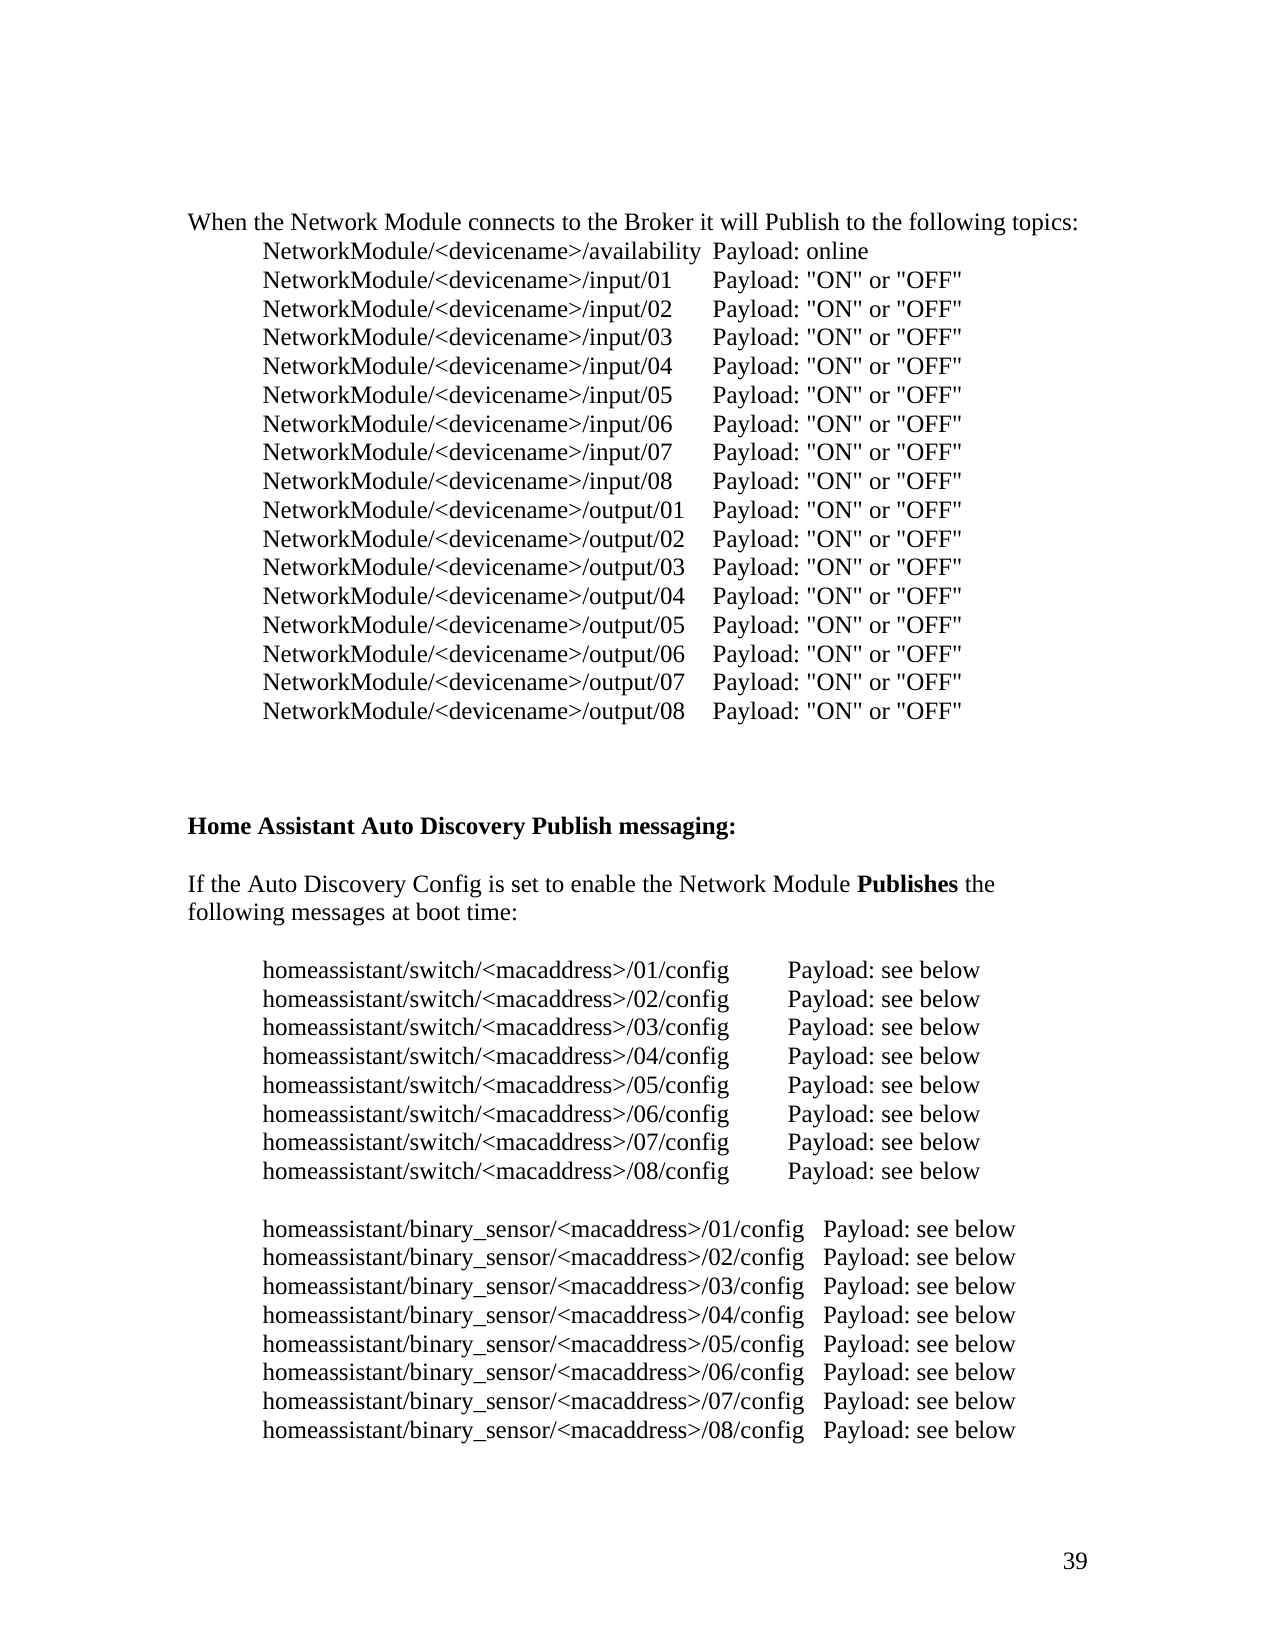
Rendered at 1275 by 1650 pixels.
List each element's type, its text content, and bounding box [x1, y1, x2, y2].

text NetworkModule/<devicename>/output/05 Payload: "ON" or "OFF" [262, 610, 1087, 639]
text NetworkModule/<devicename>/output/07 Payload: "ON" or "OFF" [262, 667, 1087, 696]
text homeassistant/switch/<macaddress>/05/config Payload: see below [187, 1070, 1087, 1099]
text homeassistant/binary_sensor/<macaddress>/05/config Payload: see below [262, 1329, 1087, 1357]
text NetworkModule/<devicename>/input/08 Payload: "ON" or "OFF" [262, 466, 1087, 495]
text homeassistant/binary_sensor/<macaddress>/06/config Payload: see below [262, 1357, 1087, 1386]
text homeassistant/switch/<macaddress>/03/config Payload: see below [187, 1012, 1087, 1041]
text homeassistant/binary_sensor/<macaddress>/03/config Payload: see below [262, 1271, 1087, 1300]
text NetworkModule/<devicename>/output/03 Payload: "ON" or "OFF" [262, 552, 1087, 581]
text homeassistant/binary_sensor/<macaddress>/08/config Payload: see below [262, 1415, 1087, 1444]
text NetworkModule/<devicename>/output/08 Payload: "ON" or "OFF" [262, 696, 1087, 725]
text homeassistant/binary_sensor/<macaddress>/04/config Payload: see below [262, 1300, 1087, 1329]
text NetworkModule/<devicename>/output/06 Payload: "ON" or "OFF" [262, 639, 1087, 667]
text homeassistant/switch/<macaddress>/04/config Payload: see below [187, 1041, 1087, 1070]
text homeassistant/switch/<macaddress>/07/config Payload: see below [187, 1127, 1087, 1156]
text NetworkModule/<devicename>/input/06 Payload: "ON" or "OFF" [262, 409, 1087, 437]
text NetworkModule/<devicename>/input/01 Payload: "ON" or "OFF" [262, 265, 1087, 294]
text homeassistant/binary_sensor/<macaddress>/01/config Payload: see below [262, 1214, 1087, 1242]
text Home Assistant Auto Discovery Publish messaging: [187, 811, 1087, 840]
text NetworkModule/<devicename>/output/04 Payload: "ON" or "OFF" [262, 581, 1087, 610]
text homeassistant/switch/<macaddress>/06/config Payload: see below [187, 1099, 1087, 1127]
text NetworkModule/<devicename>/output/02 Payload: "ON" or "OFF" [262, 524, 1087, 552]
text NetworkModule/<devicename>/input/02 Payload: "ON" or "OFF" [262, 294, 1087, 322]
text homeassistant/binary_sensor/<macaddress>/02/config Payload: see below [262, 1242, 1087, 1271]
text NetworkModule/<devicename>/input/03 Payload: "ON" or "OFF" [262, 322, 1087, 351]
text homeassistant/switch/<macaddress>/02/config Payload: see below [187, 984, 1087, 1012]
text NetworkModule/<devicename>/input/04 Payload: "ON" or "OFF" [262, 351, 1087, 380]
text If the Auto Discovery Config is set to enable the Network Module Publishes the following messages at boot time: [187, 869, 1087, 926]
text When the Network Module connects to the Broker it will Publish to the following topics: [187, 207, 1087, 236]
text NetworkModule/<devicename>/availability Payload: online [262, 236, 1087, 265]
text NetworkModule/<devicename>/input/07 Payload: "ON" or "OFF" [262, 437, 1087, 466]
text homeassistant/binary_sensor/<macaddress>/07/config Payload: see below [262, 1386, 1087, 1415]
text homeassistant/switch/<macaddress>/01/config Payload: see below [187, 955, 1087, 984]
text homeassistant/switch/<macaddress>/08/config Payload: see below [187, 1156, 1087, 1185]
text NetworkModule/<devicename>/output/01 Payload: "ON" or "OFF" [262, 495, 1087, 524]
text NetworkModule/<devicename>/input/05 Payload: "ON" or "OFF" [262, 380, 1087, 409]
